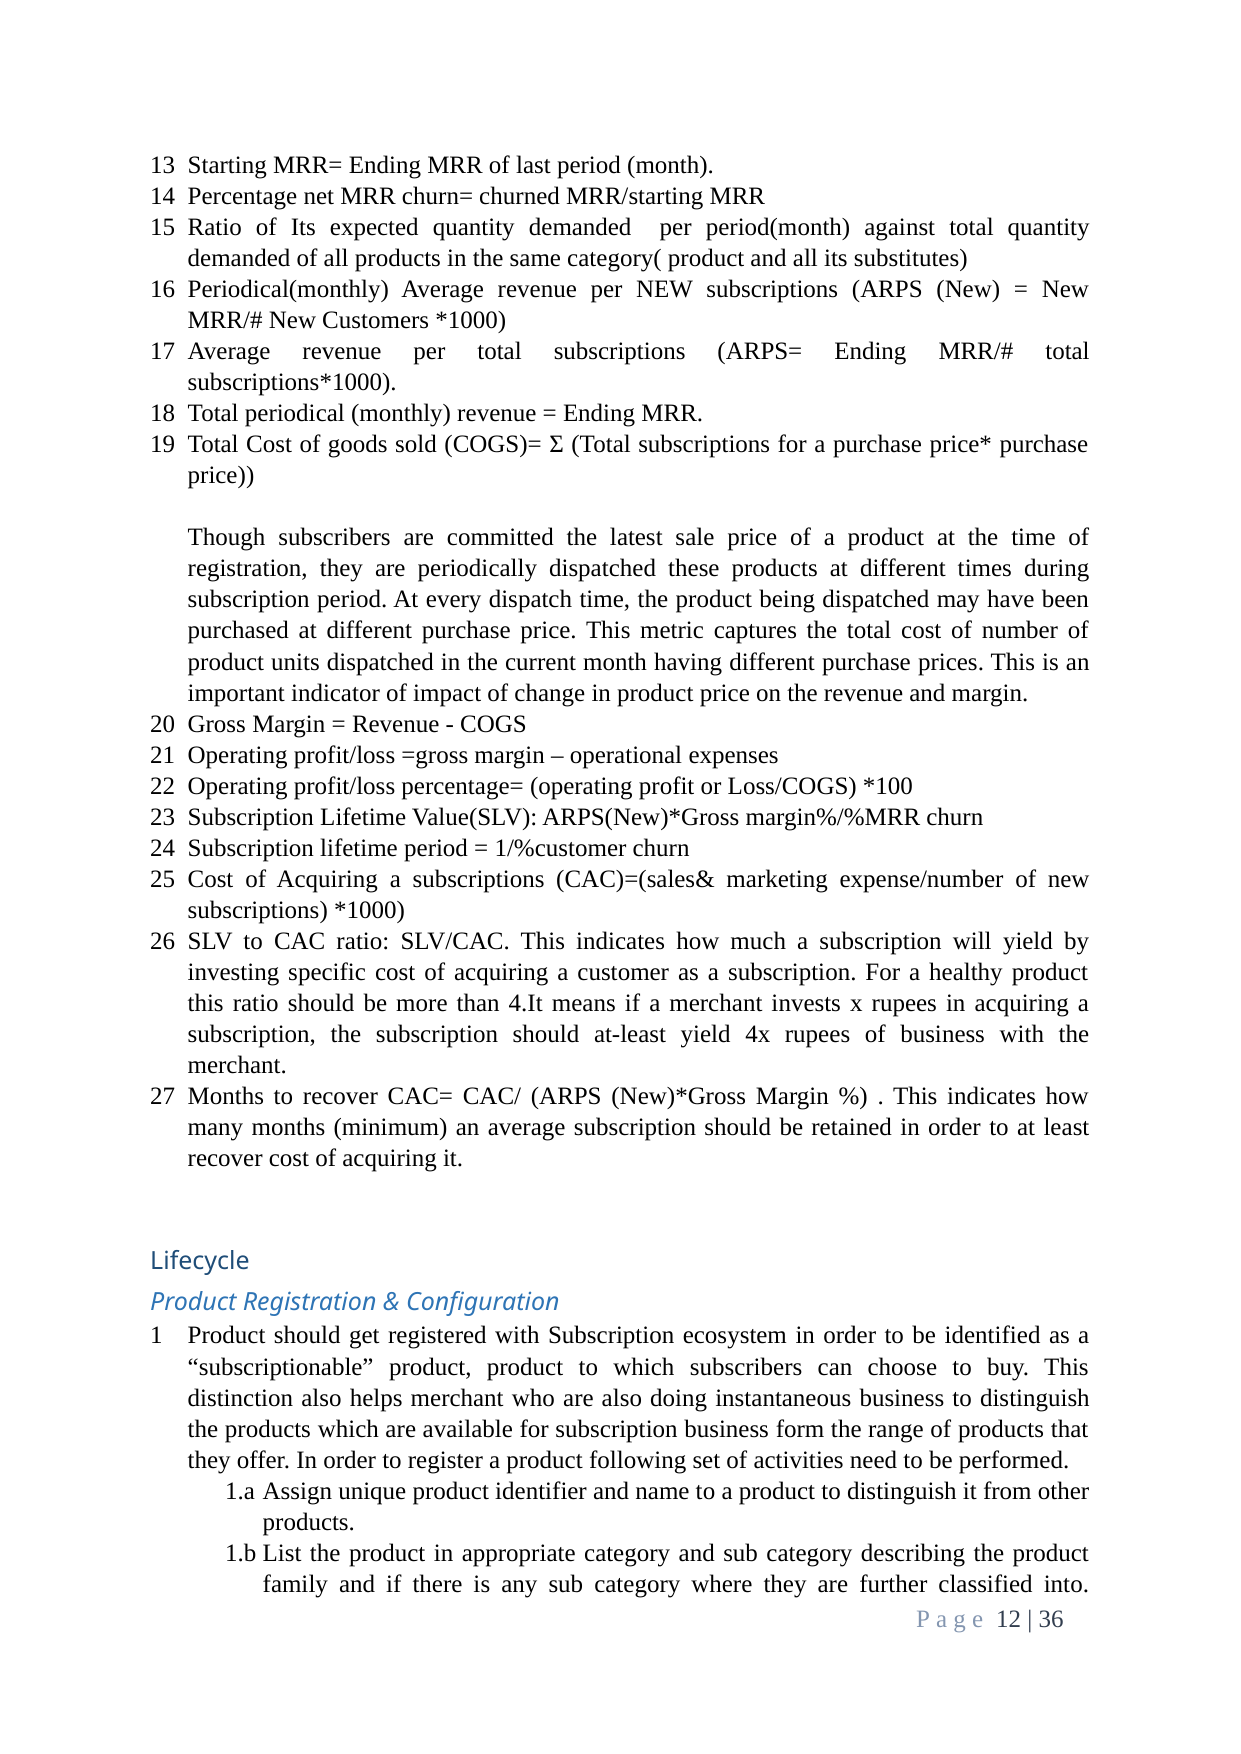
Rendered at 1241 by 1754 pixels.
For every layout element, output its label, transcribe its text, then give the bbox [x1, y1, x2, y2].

list Subscription Lifetime Value(SLV): ARPS(New)*Gross margin%/%MRR churn [150, 802, 1090, 831]
list Operating profit/loss percentage= (operating profit or Loss/COGS) *100 [150, 771, 1090, 799]
list Cost of Acquiring a subscriptions (CAC)=(sales& marketing expense/number of new subscriptions) *1000) [150, 864, 1090, 924]
list Though subscribers are committed the latest sale price of a product at the time of registration, they are periodically dispatched these products at different times during subscription period. At every dispatch time, the product being dispatched may have been purchased at different purchase price. This metric captures the total cost of number of product units dispatched in the current month having different purchase prices. This is an important indicator of impact of change in product price on the revenue and margin. [187, 522, 1090, 706]
list Starting MRR= Ending MRR of last period (month). [150, 150, 1090, 179]
list Ratio of Its expected quantity demanded per period(month) against total quantity demanded of all products in the same category( product and all its substitutes) [150, 212, 1090, 272]
list Gross Margin = Revenue - COGS [150, 709, 1090, 737]
list SLV to CAC ratio: SLV/CAC. This indicates how much a subscription will yield by investing specific cost of acquiring a customer as a subscription. For a healthy product this ratio should be more than 4.It means if a merchant invests x rupees in acquiring a subscription, the subscription should at-least yield 4x rupees of business with the merchant. [150, 926, 1090, 1079]
subtitle Product Registration & Configuration [150, 1284, 1090, 1318]
list List the product in appropriate category and sub category describing the product family and if there is any sub category where they are further classified into. [225, 1538, 1090, 1598]
list Percentage net MRR churn= churned MRR/starting MRR [150, 181, 1090, 210]
list Total periodical (monthly) revenue = Ending MRR. [150, 398, 1090, 427]
list Months to recover CAC= CAC/ (ARPS (New)*Gross Margin %) . This indicates how many months (minimum) an average subscription should be retained in order to at least recover cost of acquiring it. [150, 1081, 1090, 1172]
list Total Cost of goods sold (COGS)= Σ (Total subscriptions for a purchase price* purchase price)) [150, 429, 1090, 489]
list Operating profit/loss =gross margin – operational expenses [150, 740, 1090, 768]
list Product should get registered with Subscription ecosystem in order to be identified as a “subscriptionable” product, product to which subscribers can choose to buy. This distinction also helps merchant who are also doing instantaneous business to distinguish the products which are available for subscription business form the range of products that they offer. In order to register a product following set of activities need to be performed. [150, 1321, 1090, 1473]
list Average revenue per total subscriptions (ARPS= Ending MRR/# total subscriptions*1000). [150, 336, 1090, 396]
list Assign unique product identifier and name to a product to distinguish it from other products. [225, 1476, 1090, 1536]
subtitle Lifecycle [150, 1243, 1090, 1277]
list Subscription lifetime period = 1/%customer churn [150, 833, 1090, 862]
list Periodical(monthly) Average revenue per NEW subscriptions (ARPS (New) = New MRR/# New Customers *1000) [150, 274, 1090, 334]
